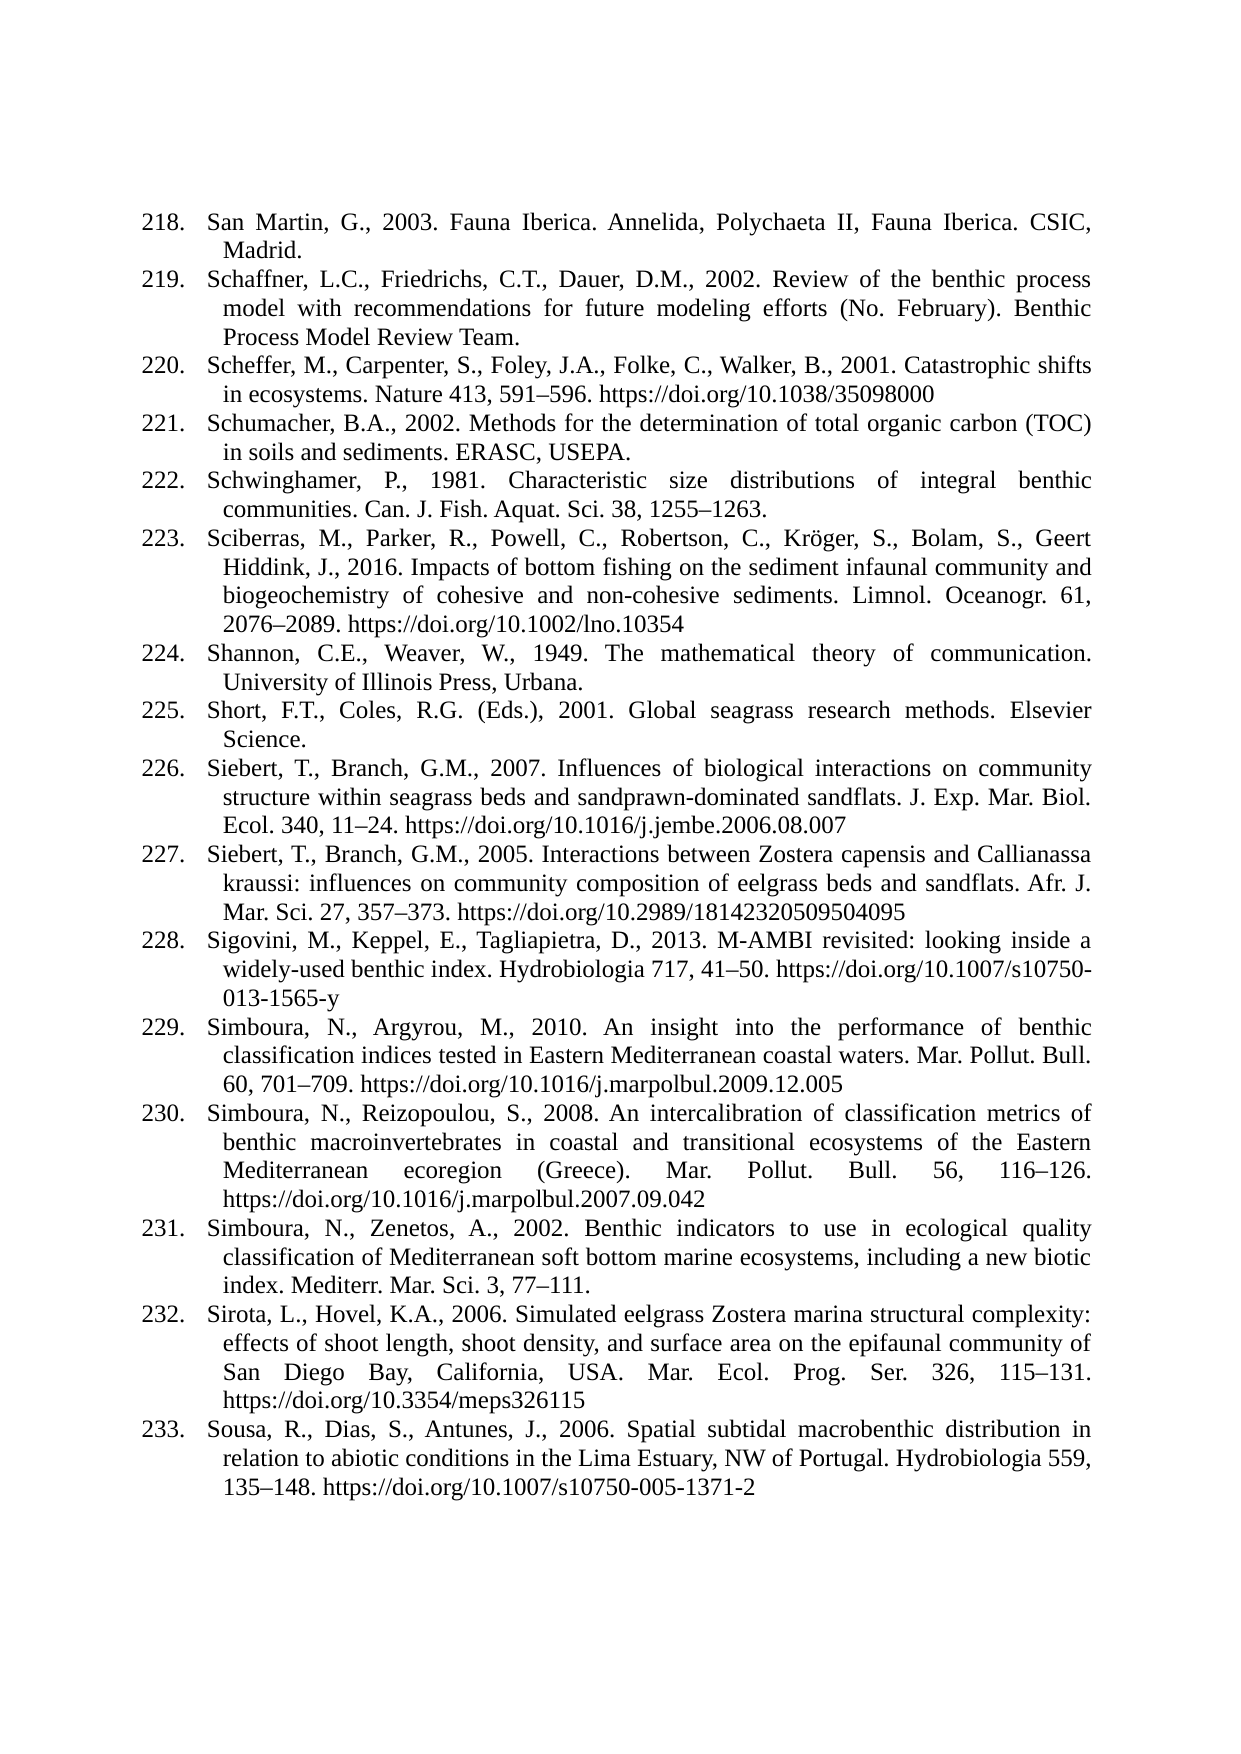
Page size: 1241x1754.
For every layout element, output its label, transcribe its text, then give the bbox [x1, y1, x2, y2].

list Sigovini, M., Keppel, E., Tagliapietra, D., 2013. M-AMBI revisited: looking inside a widely-used benthic index. Hydrobiologia 717, 41–50. https://doi.org/10.1007/s10750-013-1565-y [185, 925, 1093, 1012]
list San Martin, G., 2003. Fauna Iberica. Annelida, Polychaeta II, Fauna Iberica. CSIC, Madrid. [185, 207, 1093, 264]
list Siebert, T., Branch, G.M., 2007. Influences of biological interactions on community structure within seagrass beds and sandprawn-dominated sandflats. J. Exp. Mar. Biol. Ecol. 340, 11–24. https://doi.org/10.1016/j.jembe.2006.08.007 [185, 753, 1093, 839]
list Simboura, N., Argyrou, M., 2010. An insight into the performance of benthic classification indices tested in Eastern Mediterranean coastal waters. Mar. Pollut. Bull. 60, 701–709. https://doi.org/10.1016/j.marpolbul.2009.12.005 [185, 1012, 1093, 1098]
list Shannon, C.E., Weaver, W., 1949. The mathematical theory of communication. University of Illinois Press, Urbana. [185, 638, 1093, 695]
list Simboura, N., Reizopoulou, S., 2008. An intercalibration of classification metrics of benthic macroinvertebrates in coastal and transitional ecosystems of the Eastern Mediterranean ecoregion (Greece). Mar. Pollut. Bull. 56, 116–126. https://doi.org/10.1016/j.marpolbul.2007.09.042 [185, 1098, 1093, 1213]
list Schwinghamer, P., 1981. Characteristic size distributions of integral benthic communities. Can. J. Fish. Aquat. Sci. 38, 1255–1263. [185, 465, 1093, 523]
list Simboura, N., Zenetos, A., 2002. Benthic indicators to use in ecological quality classification of Mediterranean soft bottom marine ecosystems, including a new biotic index. Mediterr. Mar. Sci. 3, 77–111. [185, 1213, 1093, 1299]
list Sousa, R., Dias, S., Antunes, J., 2006. Spatial subtidal macrobenthic distribution in relation to abiotic conditions in the Lima Estuary, NW of Portugal. Hydrobiologia 559, 135–148. https://doi.org/10.1007/s10750-005-1371-2 [185, 1414, 1093, 1500]
list Schumacher, B.A., 2002. Methods for the determination of total organic carbon (TOC) in soils and sediments. ERASC, USEPA. [185, 408, 1093, 465]
list Sirota, L., Hovel, K.A., 2006. Simulated eelgrass Zostera marina structural complexity: effects of shoot length, shoot density, and surface area on the epifaunal community of San Diego Bay, California, USA. Mar. Ecol. Prog. Ser. 326, 115–131. https://doi.org/10.3354/meps326115 [185, 1299, 1093, 1414]
list Short, F.T., Coles, R.G. (Eds.), 2001. Global seagrass research methods. Elsevier Science. [185, 695, 1093, 753]
list Siebert, T., Branch, G.M., 2005. Interactions between Zostera capensis and Callianassa kraussi: influences on community composition of eelgrass beds and sandflats. Afr. J. Mar. Sci. 27, 357–373. https://doi.org/10.2989/18142320509504095 [185, 839, 1093, 925]
list Schaffner, L.C., Friedrichs, C.T., Dauer, D.M., 2002. Review of the benthic process model with recommendations for future modeling efforts (No. February). Benthic Process Model Review Team. [185, 264, 1093, 350]
list Sciberras, M., Parker, R., Powell, C., Robertson, C., Kröger, S., Bolam, S., Geert Hiddink, J., 2016. Impacts of bottom fishing on the sediment infaunal community and biogeochemistry of cohesive and non-cohesive sediments. Limnol. Oceanogr. 61, 2076–2089. https://doi.org/10.1002/lno.10354 [185, 523, 1093, 638]
list Scheffer, M., Carpenter, S., Foley, J.A., Folke, C., Walker, B., 2001. Catastrophic shifts in ecosystems. Nature 413, 591–596. https://doi.org/10.1038/35098000 [185, 350, 1093, 408]
